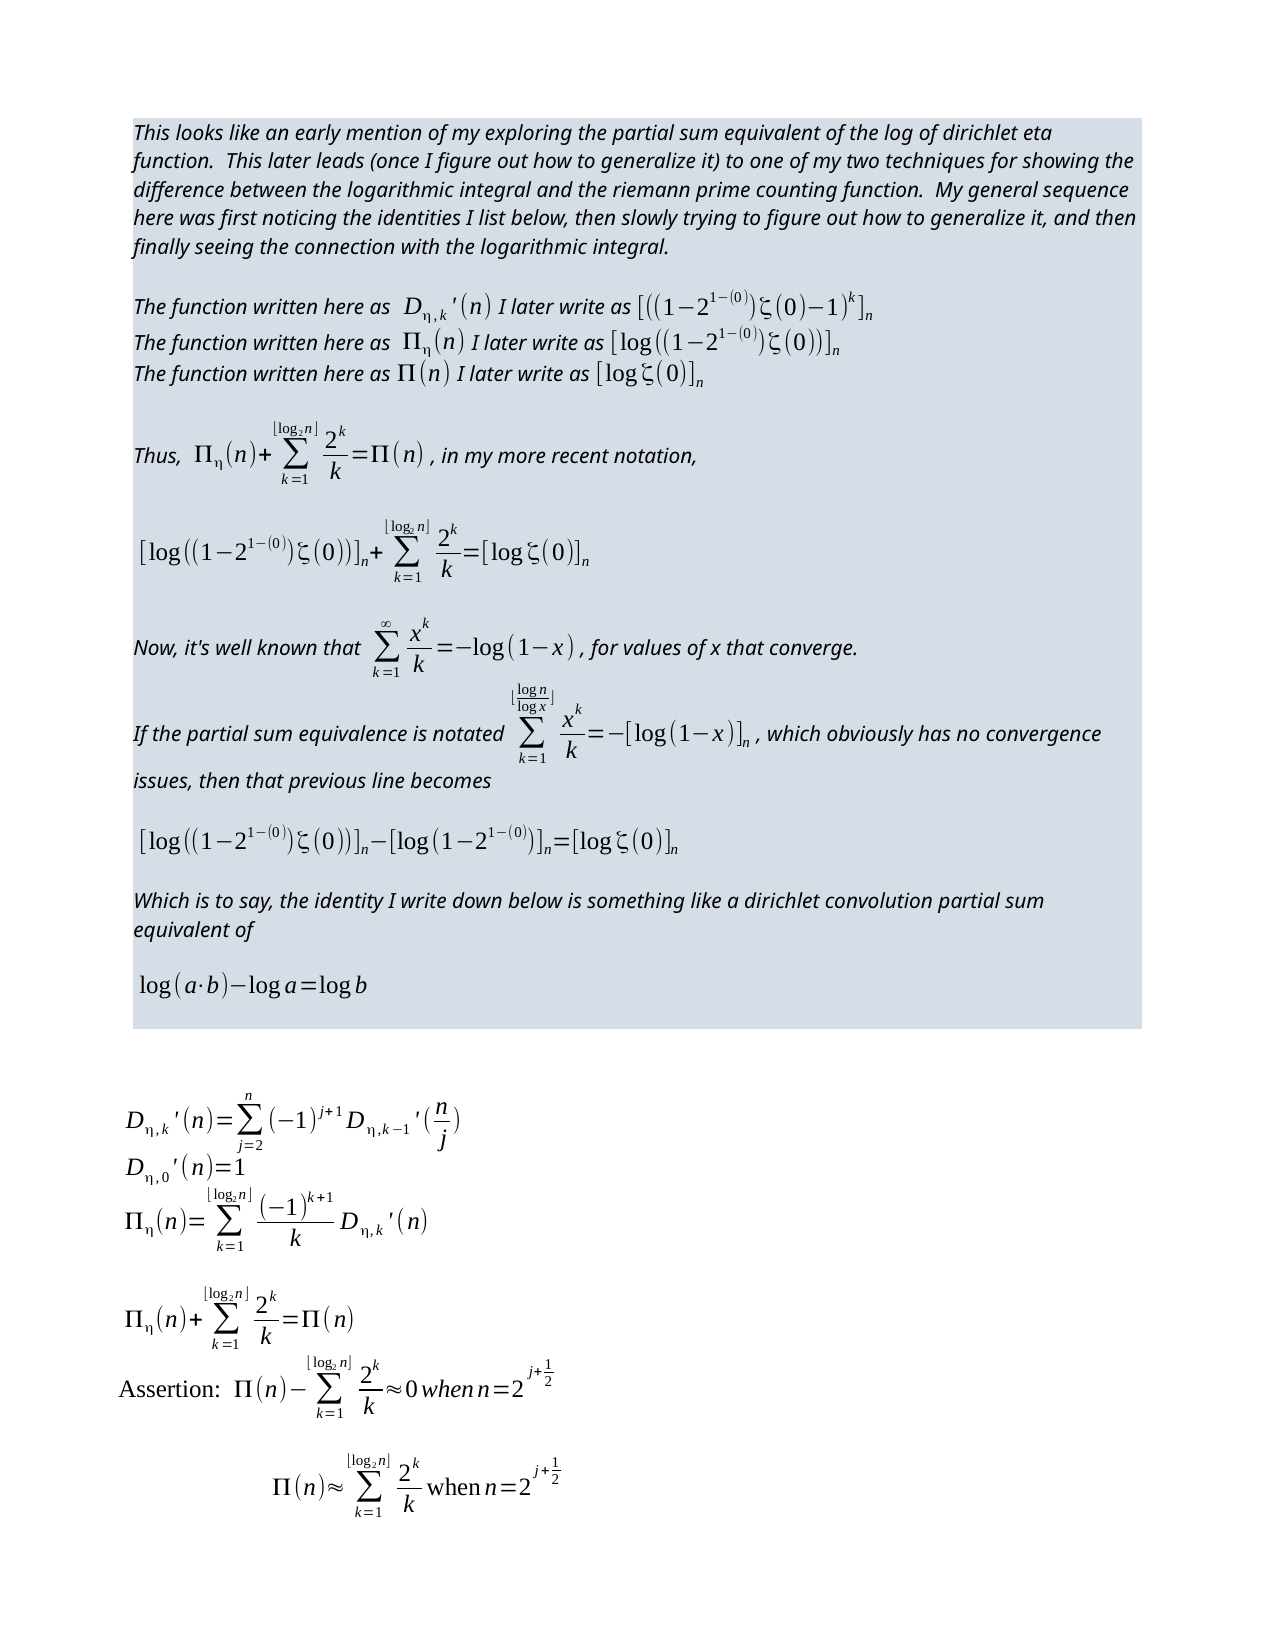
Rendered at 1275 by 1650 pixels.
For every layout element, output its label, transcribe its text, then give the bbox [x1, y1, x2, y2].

text The function written here as I later write as [133, 289, 1142, 324]
text Which is to say, the identity I write down below is something like a dirichlet convolution partial sum equivalent of [133, 887, 1142, 943]
text Thus, , in my more recent notation, [133, 419, 1142, 488]
text This looks like an early mention of my exploring the partial sum equivalent of the log of dirichlet eta function. This later leads (once I figure out how to generalize it) to one of my two techniques for showing the difference between the logarithmic integral and the riemann prime counting function. My general sequence here was first noticing the identities I list below, then slowly trying to figure out how to generalize it, and then finally seeing the connection with the logarithmic integral. [133, 118, 1142, 260]
text The function written here asI later write as [133, 359, 1142, 391]
text If the partial sum equivalence is notated, which obviously has no convergence issues, then that previous line becomes [133, 680, 1142, 795]
text Assertion: [118, 1353, 1157, 1423]
text Now, it's well known that , for values of x that converge. [133, 615, 1142, 680]
text The function written here as I later write as [133, 324, 1142, 359]
